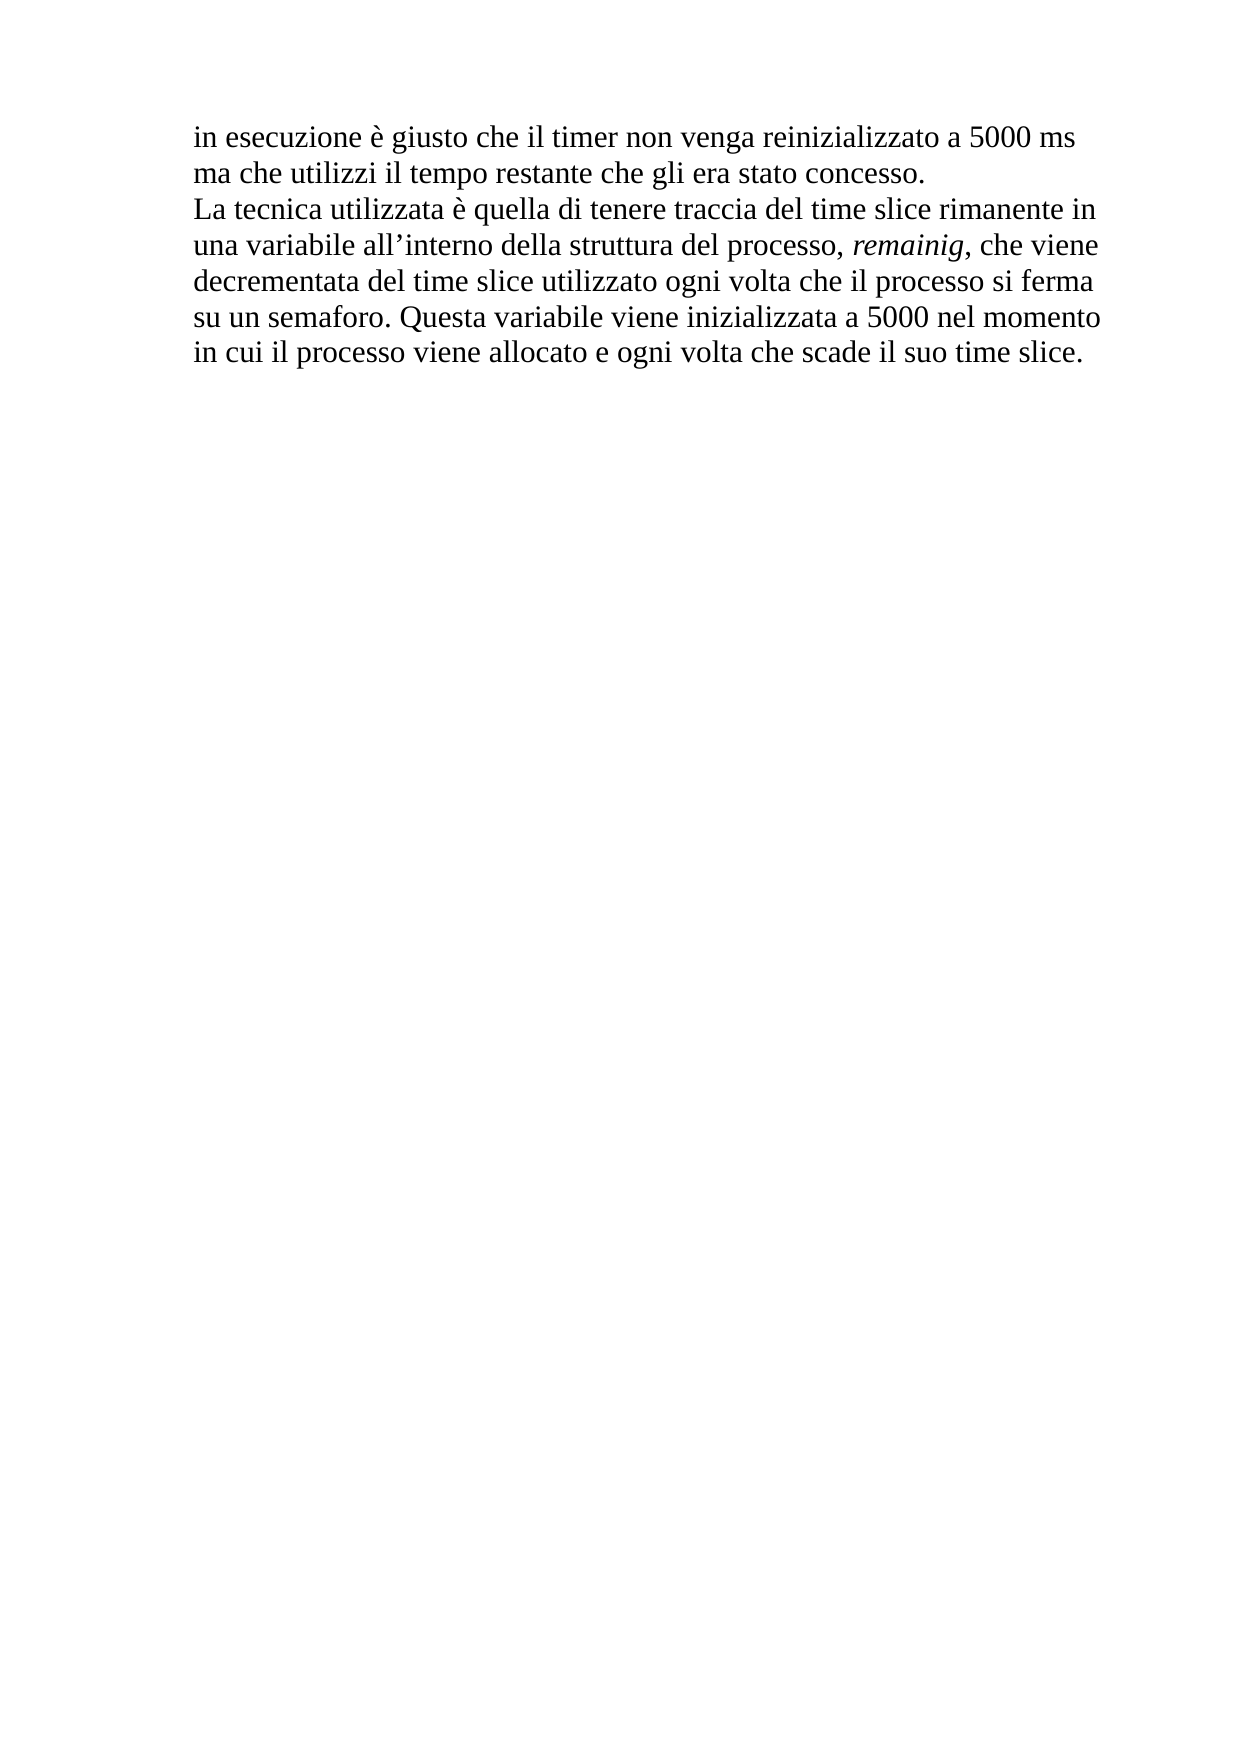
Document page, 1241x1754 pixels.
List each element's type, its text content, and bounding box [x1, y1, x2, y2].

list in esecuzione è giusto che il timer non venga reinizializzato a 5000 ms ma che utilizzi il tempo restante che gli era stato concesso. [156, 118, 1122, 190]
list La tecnica utilizzata è quella di tenere traccia del time slice rimanente in una variabile all’interno della struttura del processo, remainig, che viene decrementata del time slice utilizzato ogni volta che il processo si ferma su un semaforo. Questa variabile viene inizializzata a 5000 nel momento in cui il processo viene allocato e ogni volta che scade il suo time slice. [156, 190, 1122, 370]
